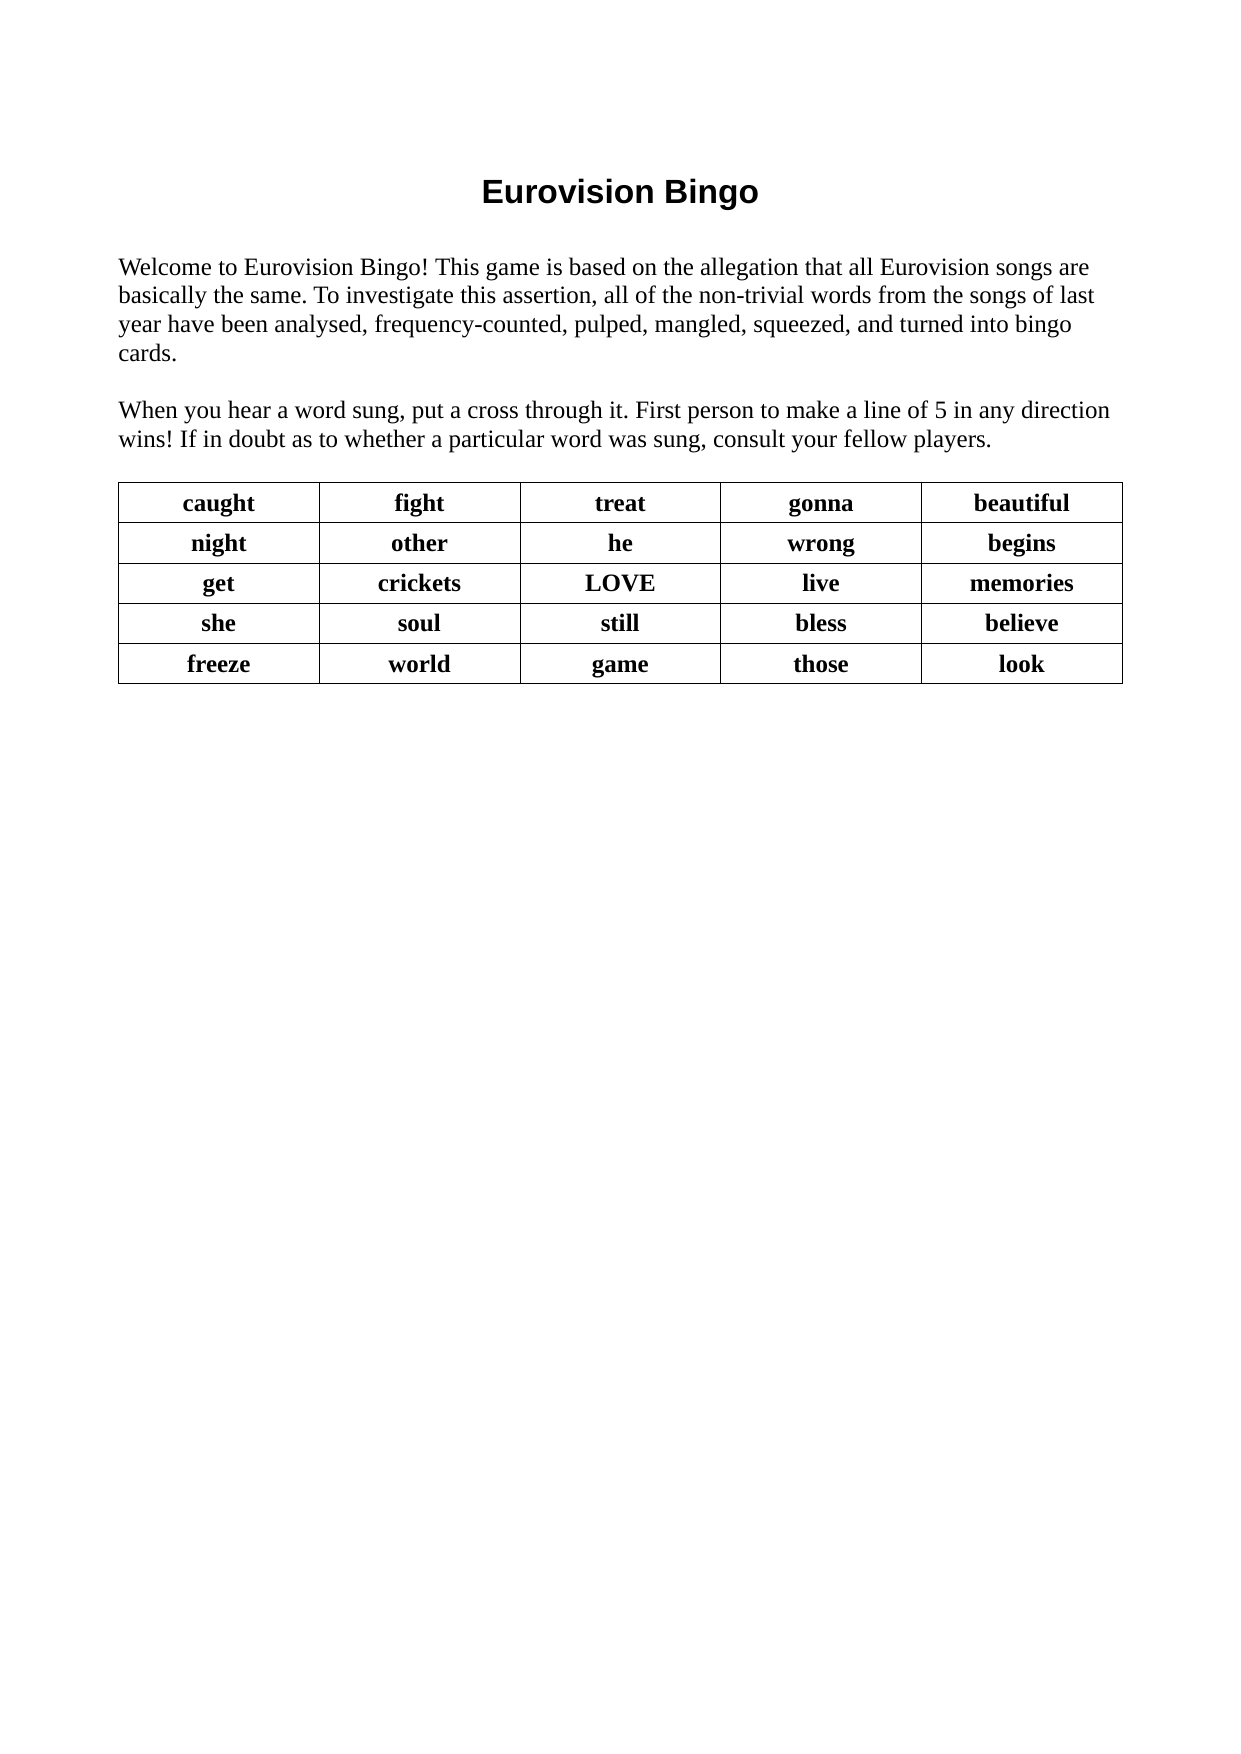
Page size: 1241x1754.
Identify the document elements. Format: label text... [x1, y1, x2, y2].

table_cell bless [721, 604, 921, 643]
table_cell those [721, 644, 921, 683]
table_cell world [320, 644, 520, 683]
table_cell he [521, 523, 720, 562]
table_header gonna [721, 483, 921, 522]
table_cell crickets [320, 564, 520, 603]
table_header fight [320, 483, 520, 522]
table_cell look [922, 644, 1122, 683]
table_cell believe [922, 604, 1122, 643]
text Welcome to Eurovision Bingo! This game is based on the allegation that all Eurovision songs are basically the same. To investigate this assertion, all of the non-trivial words from the songs of last year have been analysed, frequency-counted, pulped, mangled, squeezed, and turned into bingo cards. [118, 252, 1122, 367]
table_cell begins [922, 523, 1122, 562]
text When you hear a word sung, put a cross through it. First person to make a line of 5 in any direction wins! If in doubt as to whether a particular word was sung, consult your fellow players. [118, 396, 1122, 453]
table_cell soul [320, 604, 520, 643]
subtitle Eurovision Bingo [118, 172, 1122, 211]
table_cell wrong [721, 523, 921, 562]
table_header caught [119, 483, 319, 522]
table_header beautiful [922, 483, 1122, 522]
table_cell live [721, 564, 921, 603]
table_cell freeze [119, 644, 319, 683]
table_cell still [521, 604, 720, 643]
table_cell game [521, 644, 720, 683]
table_cell night [119, 523, 319, 562]
table_cell other [320, 523, 520, 562]
table_cell get [119, 564, 319, 603]
table_cell LOVE [521, 564, 720, 603]
table_cell memories [922, 564, 1122, 603]
table_cell she [119, 604, 319, 643]
table_header treat [521, 483, 720, 522]
